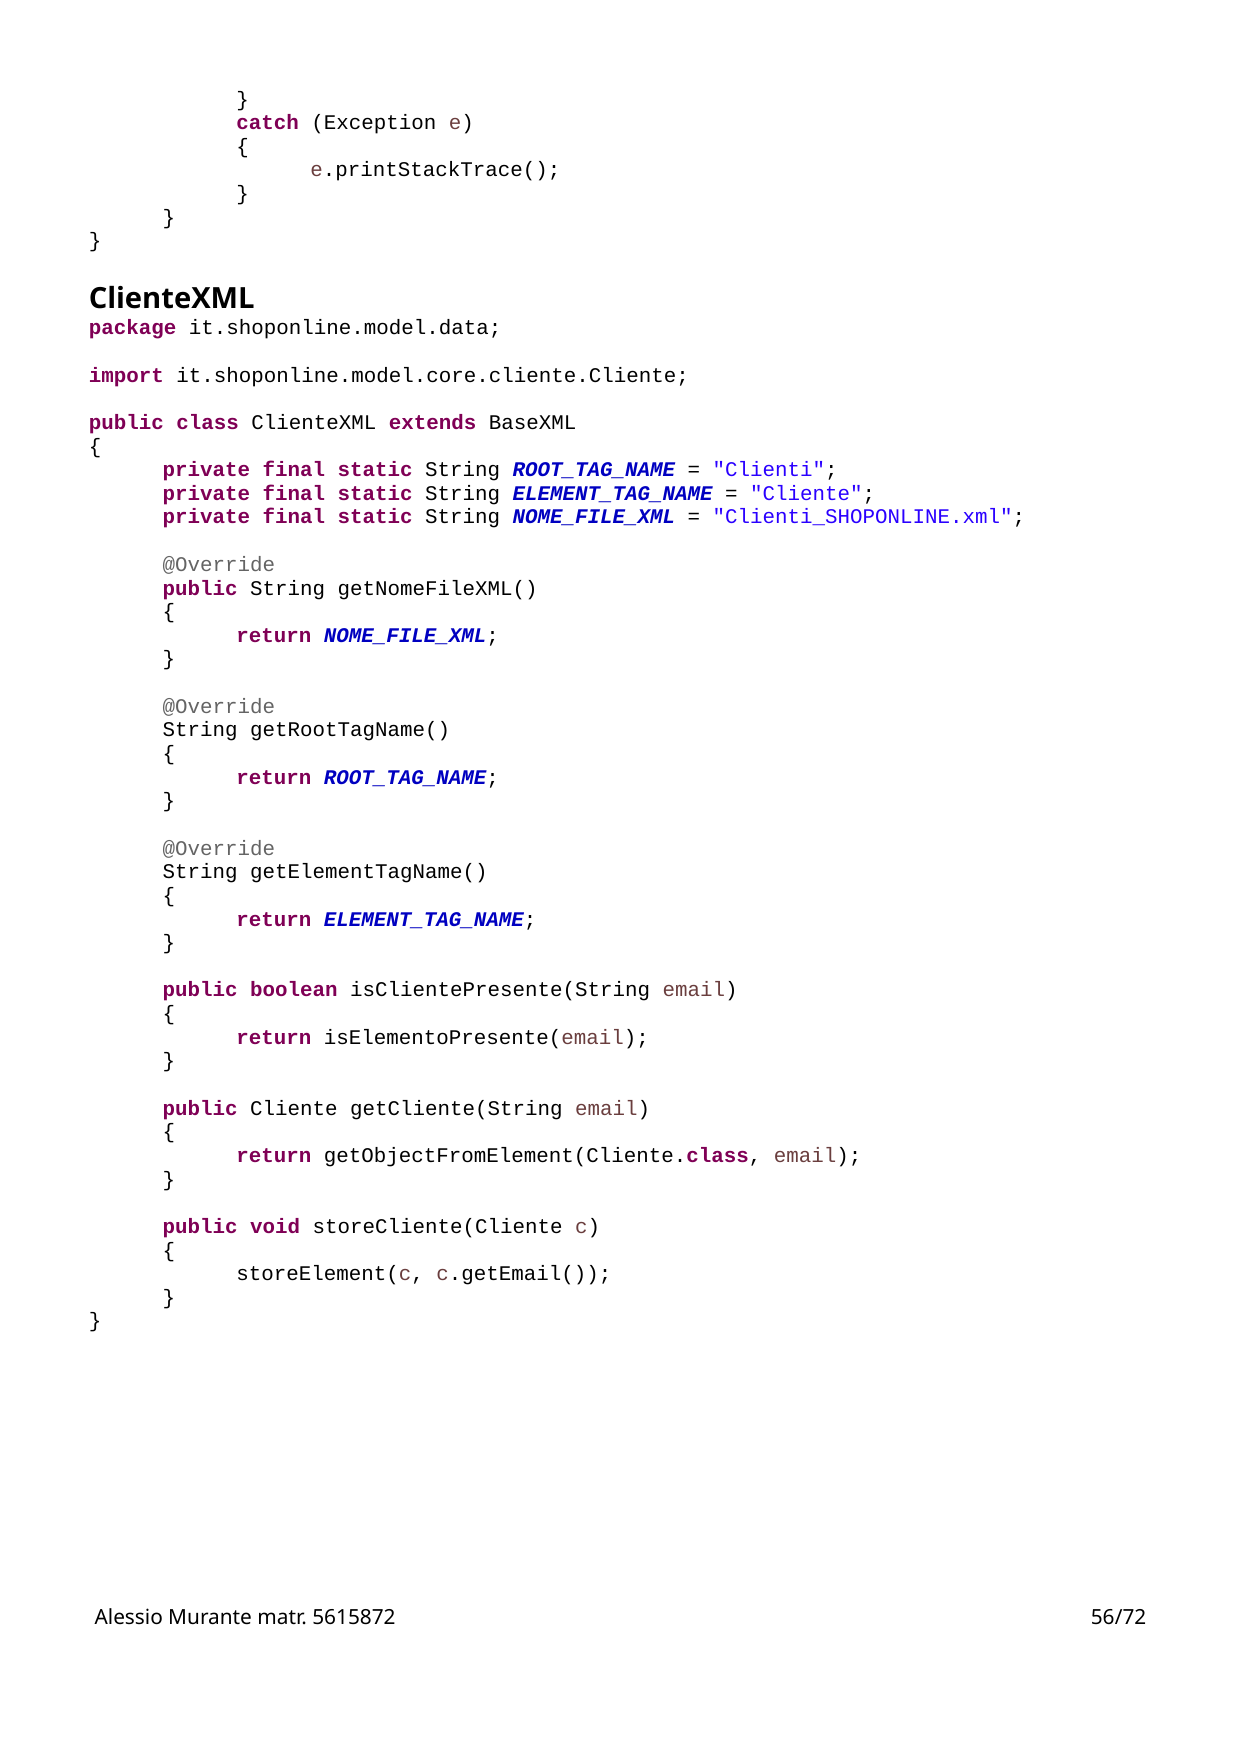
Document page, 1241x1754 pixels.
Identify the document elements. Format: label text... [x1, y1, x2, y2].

text public void storeCliente(Cliente c) [88, 1216, 1152, 1239]
text private final static String NOME_FILE_XML = "Clienti_SHOPONLINE.xml"; [88, 507, 1152, 530]
text } [88, 1050, 1152, 1074]
text { [88, 136, 1152, 159]
text } [88, 1311, 1152, 1334]
text catch (Exception e) [88, 112, 1152, 136]
text private final static String ELEMENT_TAG_NAME = "Cliente"; [88, 483, 1152, 507]
text package it.shoponline.model.data; [88, 317, 1152, 341]
text } [88, 1169, 1152, 1192]
text public String getNomeFileXML() [88, 577, 1152, 601]
text { [88, 1003, 1152, 1027]
text import it.shoponline.model.core.cliente.Cliente; [88, 365, 1152, 388]
text return isElementoPresente(email); [88, 1027, 1152, 1050]
text public Cliente getCliente(String email) [88, 1098, 1152, 1121]
text ClienteXML [88, 278, 1152, 317]
text } [88, 207, 1152, 230]
text String getElementTagName() [88, 861, 1152, 885]
text } [88, 230, 1152, 254]
text { [88, 601, 1152, 625]
text @Override [88, 554, 1152, 577]
text { [88, 743, 1152, 767]
text } [88, 932, 1152, 956]
text } [88, 648, 1152, 672]
text storeElement(c, c.getEmail()); [88, 1263, 1152, 1287]
text public class ClienteXML extends BaseXML [88, 412, 1152, 436]
text @Override [88, 838, 1152, 861]
text String getRootTagName() [88, 719, 1152, 743]
text private final static String ROOT_TAG_NAME = "Clienti"; [88, 459, 1152, 483]
text return ELEMENT_TAG_NAME; [88, 908, 1152, 932]
text } [88, 183, 1152, 207]
text return NOME_FILE_XML; [88, 625, 1152, 648]
text } [88, 790, 1152, 814]
text { [88, 1239, 1152, 1263]
text @Override [88, 696, 1152, 719]
text public boolean isClientePresente(String email) [88, 979, 1152, 1003]
text { [88, 1121, 1152, 1145]
text { [88, 436, 1152, 459]
text { [88, 885, 1152, 908]
text e.printStackTrace(); [88, 159, 1152, 183]
text } [88, 1287, 1152, 1311]
text } [88, 88, 1152, 112]
text return ROOT_TAG_NAME; [88, 767, 1152, 790]
text return getObjectFromElement(Cliente.class, email); [88, 1145, 1152, 1169]
